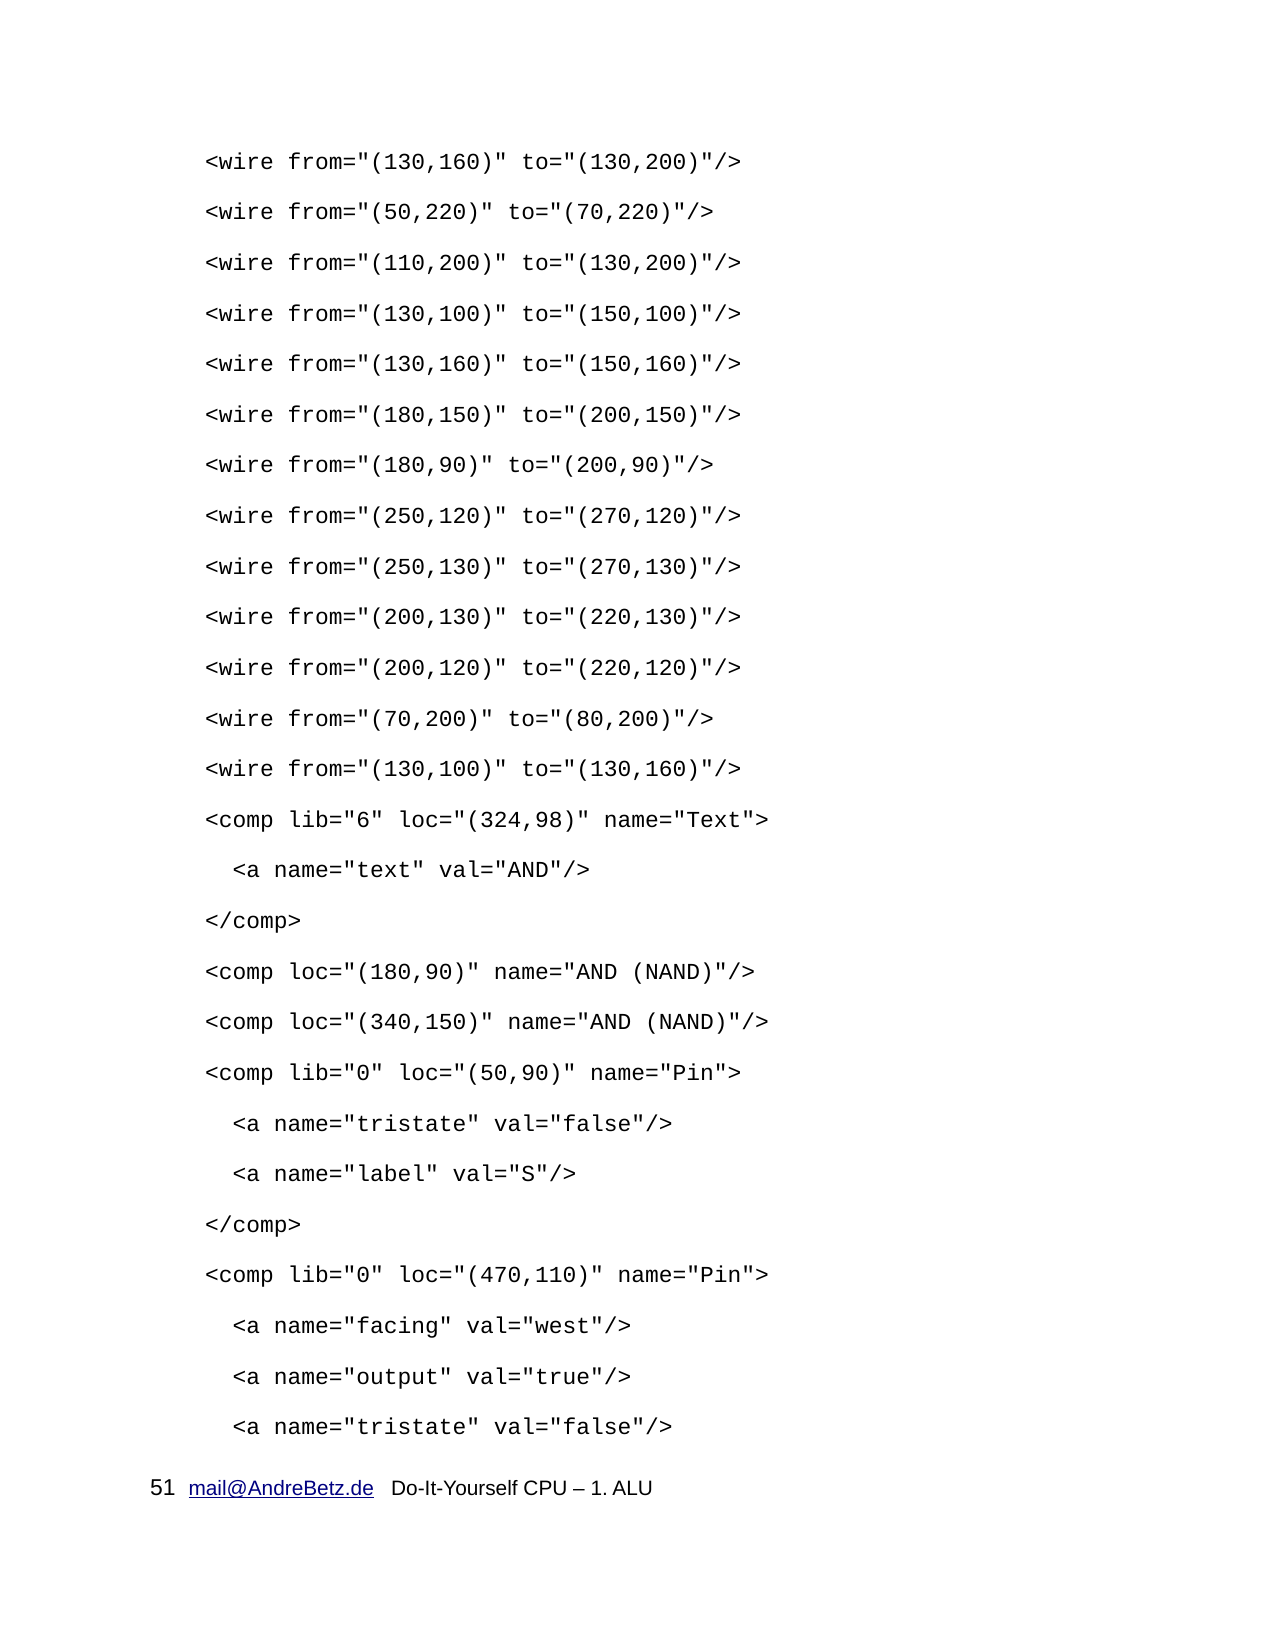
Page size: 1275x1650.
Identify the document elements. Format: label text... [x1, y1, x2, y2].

text <wire from="(70,200)" to="(80,200)"/> [150, 707, 1125, 733]
text <wire from="(130,160)" to="(130,200)"/> [150, 150, 1125, 176]
text <wire from="(250,130)" to="(270,130)"/> [150, 555, 1125, 581]
text <comp lib="0" loc="(470,110)" name="Pin"> [150, 1264, 1125, 1290]
text <a name="label" val="S"/> [150, 1162, 1125, 1188]
text <wire from="(180,90)" to="(200,90)"/> [150, 454, 1125, 480]
text <comp lib="0" loc="(50,90)" name="Pin"> [150, 1061, 1125, 1087]
text <wire from="(130,160)" to="(150,160)"/> [150, 352, 1125, 378]
text <a name="tristate" val="false"/> [150, 1416, 1125, 1442]
text <wire from="(110,200)" to="(130,200)"/> [150, 251, 1125, 277]
text <wire from="(200,130)" to="(220,130)"/> [150, 606, 1125, 632]
text <wire from="(200,120)" to="(220,120)"/> [150, 656, 1125, 682]
text <wire from="(250,120)" to="(270,120)"/> [150, 504, 1125, 530]
text <comp lib="6" loc="(324,98)" name="Text"> [150, 808, 1125, 834]
text <comp loc="(340,150)" name="AND (NAND)"/> [150, 1011, 1125, 1037]
text <a name="tristate" val="false"/> [150, 1112, 1125, 1138]
text <a name="output" val="true"/> [150, 1365, 1125, 1391]
text <wire from="(130,100)" to="(130,160)"/> [150, 757, 1125, 783]
text </comp> [150, 909, 1125, 935]
text <wire from="(180,150)" to="(200,150)"/> [150, 403, 1125, 429]
text </comp> [150, 1213, 1125, 1239]
text <a name="text" val="AND"/> [150, 859, 1125, 885]
text <a name="facing" val="west"/> [150, 1314, 1125, 1340]
text <wire from="(50,220)" to="(70,220)"/> [150, 201, 1125, 227]
text <wire from="(130,100)" to="(150,100)"/> [150, 302, 1125, 328]
text <comp loc="(180,90)" name="AND (NAND)"/> [150, 960, 1125, 986]
